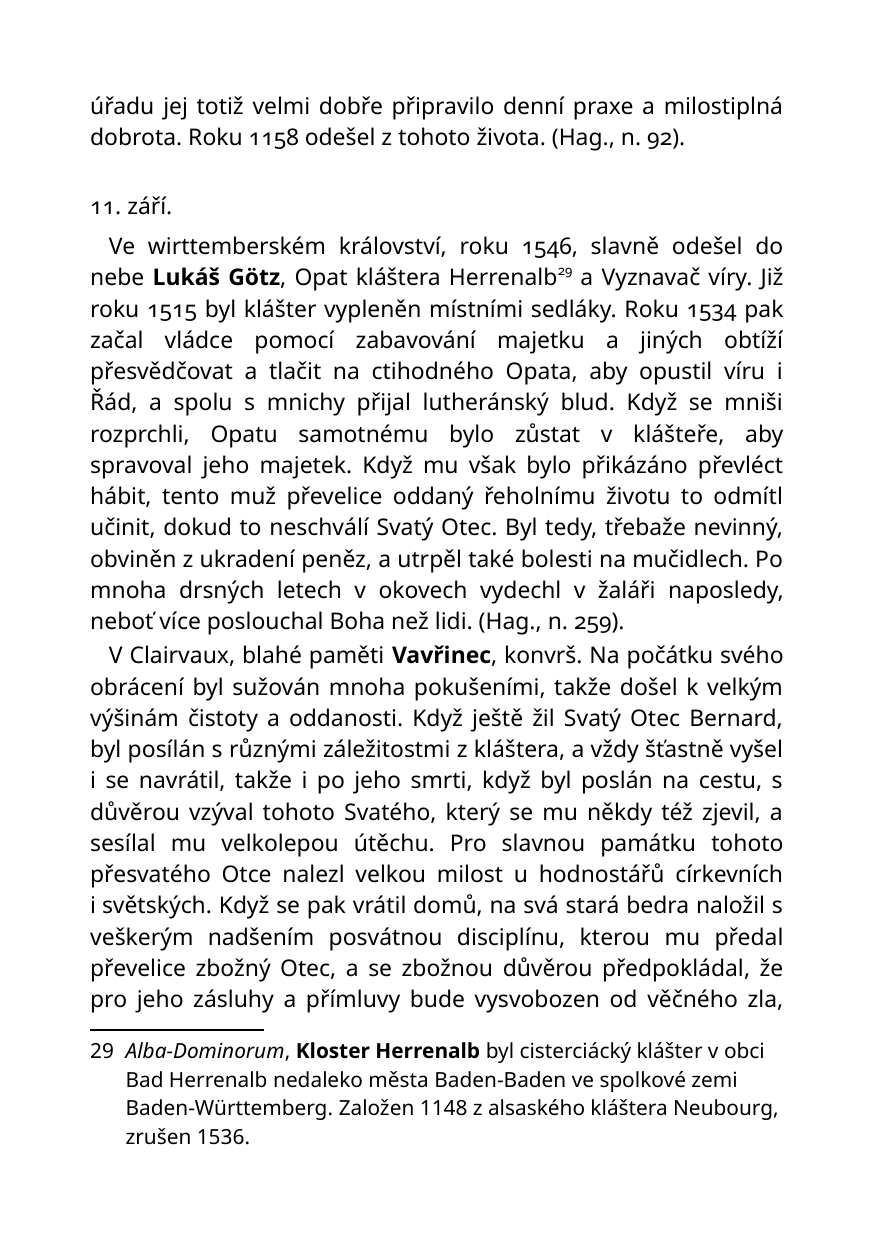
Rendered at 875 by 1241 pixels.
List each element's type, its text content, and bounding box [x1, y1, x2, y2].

text Ve wirttemberském království, roku 1546, slavně odešel do nebe Lukáš Götz, Opat kláštera Herrenalb a Vyznavač víry. Již roku 1515 byl klášter vypleněn místními sedláky. Roku 1534 pak začal vládce pomocí zabavování majetku a jiných obtíží přesvědčovat a tlačit na ctihodného Opata, aby opustil víru i Řád, a spolu s mnichy přijal lutheránský blud. Když se mniši rozprchli, Opatu samotnému bylo zůstat v klášteře, aby spravoval jeho majetek. Když mu však bylo přikázáno převléct hábit, tento muž převelice oddaný řeholnímu životu to odmítl učinit, dokud to neschválí Svatý Otec. Byl tedy, třebaže nevinný, obviněn z ukradení peněz, a utrpěl také bolesti na mučidlech. Po mnoha drsných letech v okovech vydechl v žaláři naposledy, neboť více poslouchal Boha než lidi. (Hag., n. 259). [90, 230, 784, 636]
text 11. září. [90, 190, 784, 221]
text V Clairvaux, blahé paměti Vavřinec, konvrš. Na počátku svého obrácení byl sužován mnoha pokušeními, takže došel k velkým výšinám čistoty a oddanosti. Když ještě žil Svatý Otec Bernard, byl posílán s různými záležitostmi z kláštera, a vždy šťastně vyšel i se navrátil, takže i po jeho smrti, když byl poslán na cestu, s důvěrou vzýval tohoto Svatého, který se mu někdy též zjevil, a sesílal mu velkolepou útěchu. Pro slavnou památku tohoto přesvatého Otce nalezl velkou milost u hodnostářů církevních i světských. Když se pak vrátil domů, na svá stará bedra naložil s veškerým nadšením posvátnou disciplínu, kterou mu předal převelice zbožný Otec, a se zbožnou důvěrou předpokládal, že pro jeho zásluhy a přímluvy bude vysvobozen od věčného zla, [90, 639, 784, 1014]
text Alba-Dominorum, Kloster Herrenalb byl cisterciácký klášter v obci Bad Herrenalb nedaleko města Baden-Baden ve spolkové zemi Baden-Württemberg. Založen 1148 z alsaského kláštera Neubourg, zrušen 1536. [90, 1036, 784, 1150]
text úřadu jej totiž velmi dobře připravilo denní praxe a milostiplná dobrota. Roku 1158 odešel z tohoto života. (Hag., n. 92). [90, 90, 784, 152]
